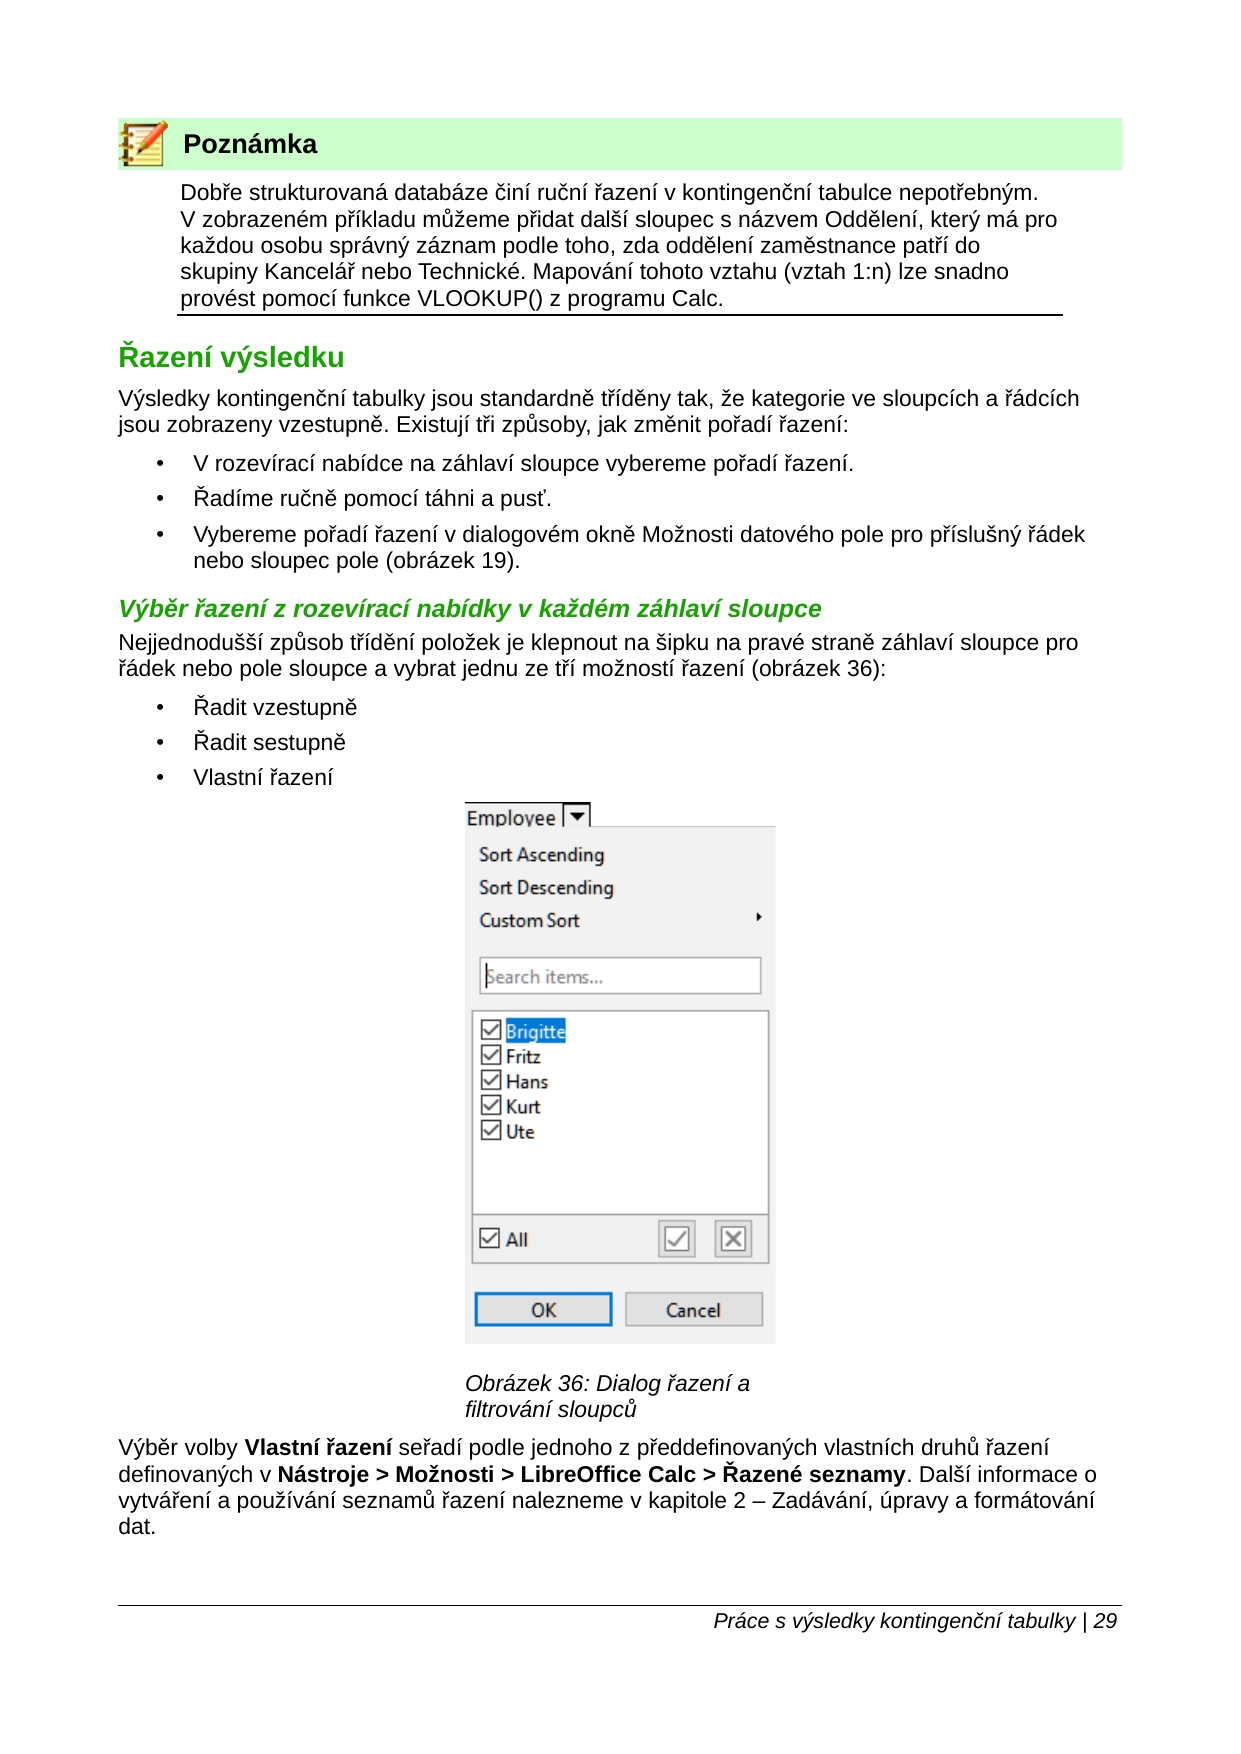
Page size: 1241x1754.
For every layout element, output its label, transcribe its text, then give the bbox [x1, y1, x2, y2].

text Výběr volby Vlastní řazení seřadí podle jednoho z předdefinovaných vlastních druhů řazení definovaných v Nástroje > Možnosti > LibreOffice Calc > Řazené seznamy. Další informace o vytváření a používání seznamů řazení nalezneme v kapitole 2 – Zadávání, úpravy a formátování dat. [118, 1434, 1122, 1540]
list Řadíme ručně pomocí táhni a pusť. [156, 485, 1122, 512]
list Řadit vzestupně [156, 694, 1122, 720]
list V rozevírací nabídce na záhlaví sloupce vybereme pořadí řazení. [156, 450, 1122, 477]
picture [119, 119, 170, 170]
text Dobře strukturovaná databáze činí ruční řazení v kontingenční tabulce nepotřebným. V zobrazeném příkladu můžeme přidat další sloupec s názvem Oddělení, který má pro každou osobu správný záznam podle toho, zda oddělení zaměstnance patří do skupiny Kancelář nebo Technické. Mapování tohoto vztahu (vztah 1:n) lze snadno provést pomocí funkce VLOOKUP() z programu Calc. [177, 176, 1063, 314]
list Vybereme pořadí řazení v dialogovém okně Možnosti datového pole pro příslušný řádek nebo sloupec pole (obrázek 19). [156, 521, 1122, 573]
subtitle Řazení výsledku [118, 340, 1122, 373]
picture [464, 802, 776, 1344]
list Vlastní řazení [156, 764, 1122, 791]
text Nejjednodušší způsob třídění položek je klepnout na šipku na pravé straně záhlaví sloupce pro řádek nebo pole sloupce a vybrat jednu ze tří možností řazení (obrázek 36): [118, 629, 1122, 681]
list Řadit sestupně [156, 729, 1122, 755]
text Obrázek 36: Dialog řazení a filtrování sloupců [465, 1344, 776, 1422]
list Výsledky kontingenční tabulky jsou standardně tříděny tak, že kategorie ve sloupcích a řádcích jsou zobrazeny vzestupně. Existují tři způsoby, jak změnit pořadí řazení: [118, 385, 1122, 438]
subtitle Poznámka [118, 118, 1122, 170]
subtitle Výběr řazení z rozevírací nabídky v každém záhlaví sloupce [118, 594, 1122, 623]
